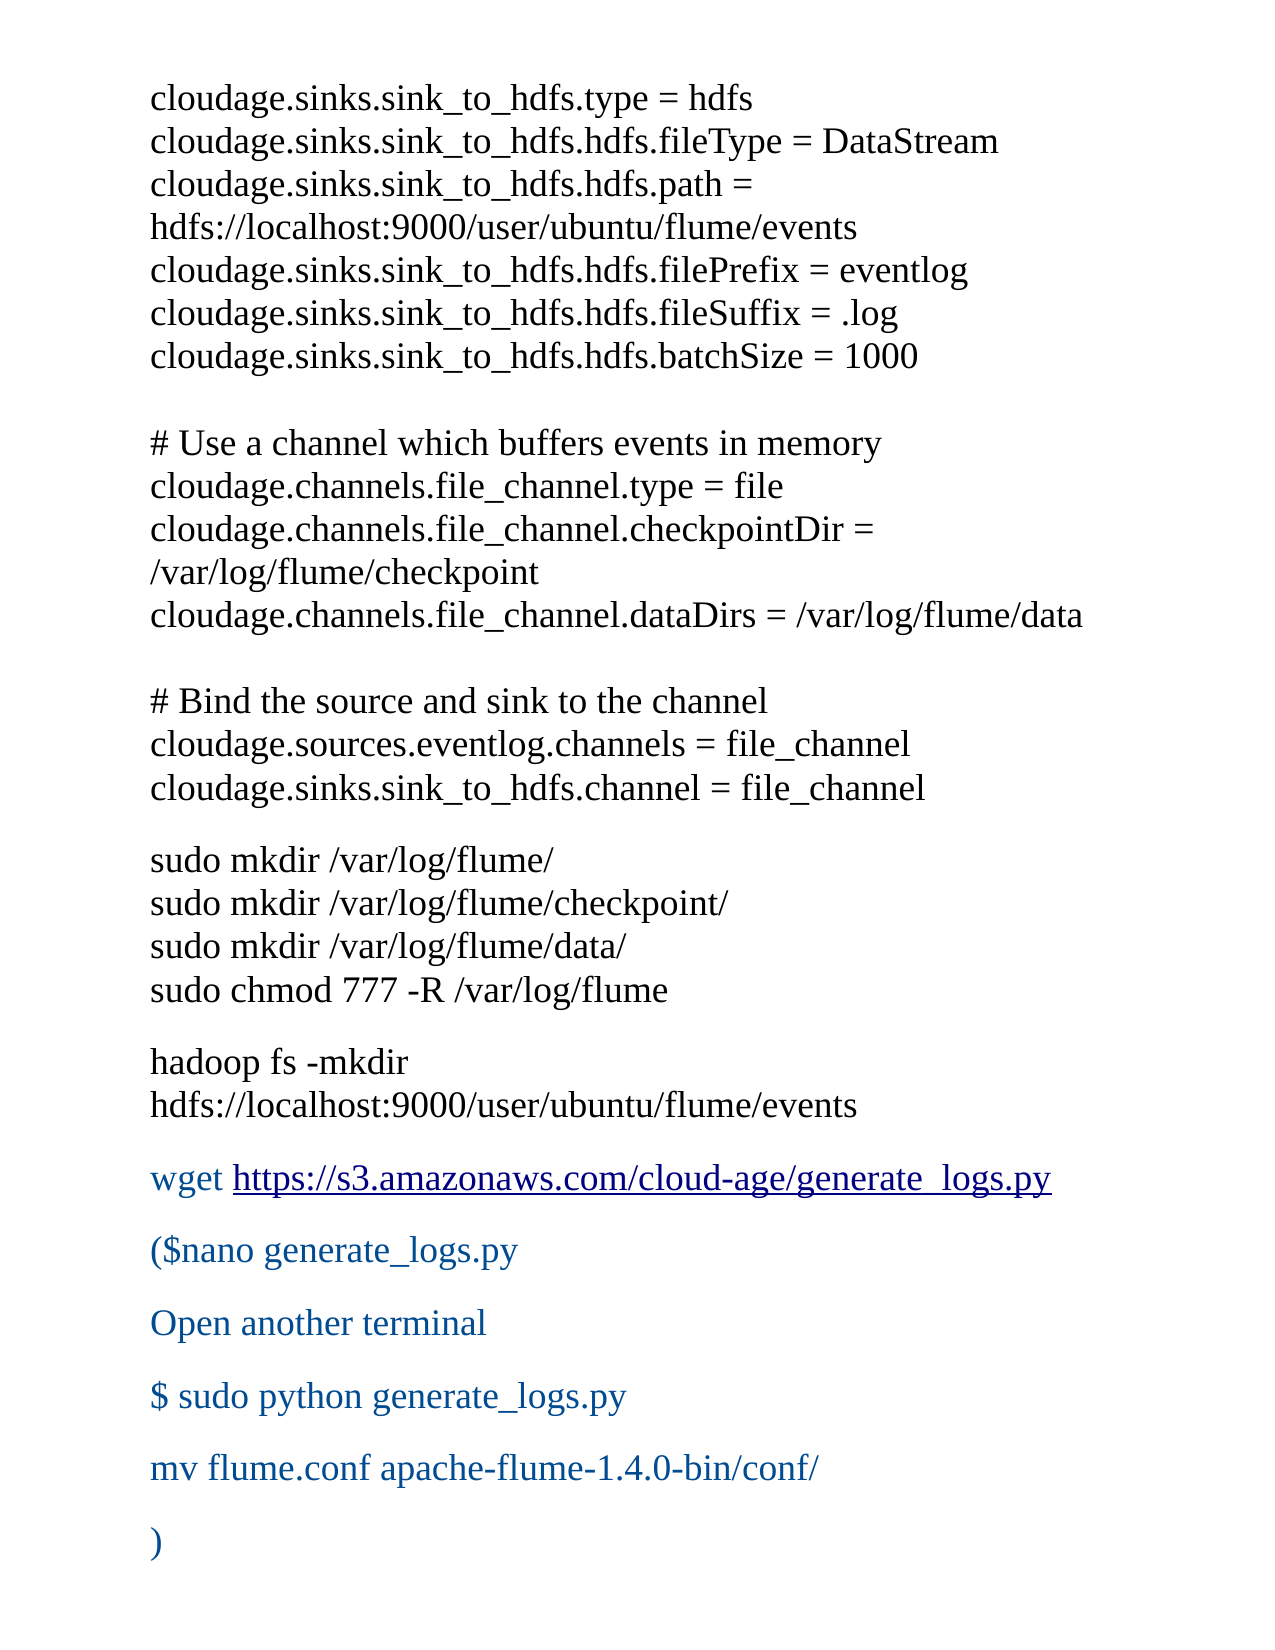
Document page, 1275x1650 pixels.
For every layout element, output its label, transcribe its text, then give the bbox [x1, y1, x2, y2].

text ) [150, 1518, 1125, 1561]
text cloudage.sources.eventlog.channels = file_channel [150, 722, 1125, 765]
text cloudage.sinks.sink_to_hdfs.hdfs.path = hdfs://localhost:9000/user/ubuntu/flume/events [150, 161, 1125, 247]
text sudo mkdir /var/log/flume/ [150, 838, 1125, 881]
text cloudage.sinks.sink_to_hdfs.hdfs.batchSize = 1000 [150, 334, 1125, 377]
text cloudage.channels.file_channel.checkpointDir = /var/log/flume/checkpoint [150, 506, 1125, 592]
text cloudage.sinks.sink_to_hdfs.hdfs.filePrefix = eventlog [150, 247, 1125, 291]
text sudo mkdir /var/log/flume/checkpoint/ [150, 881, 1125, 924]
text ($nano generate_logs.py [150, 1228, 1125, 1271]
text # Use a channel which buffers events in memory [150, 420, 1125, 463]
text cloudage.channels.file_channel.type = file [150, 463, 1125, 506]
text hadoop fs -mkdir hdfs://localhost:9000/user/ubuntu/flume/events [150, 1039, 1125, 1126]
text sudo chmod 777 -R /var/log/flume [150, 967, 1125, 1010]
text sudo mkdir /var/log/flume/data/ [150, 924, 1125, 967]
text cloudage.sinks.sink_to_hdfs.hdfs.fileType = DataStream [150, 118, 1125, 161]
text mv flume.conf apache-flume-1.4.0-bin/conf/ [150, 1446, 1125, 1489]
text cloudage.sinks.sink_to_hdfs.type = hdfs [150, 75, 1125, 118]
text $ sudo python generate_logs.py [150, 1373, 1125, 1416]
text cloudage.sinks.sink_to_hdfs.hdfs.fileSuffix = .log [150, 291, 1125, 334]
text cloudage.sinks.sink_to_hdfs.channel = file_channel [150, 765, 1125, 808]
text Open another terminal [150, 1301, 1125, 1344]
text wget https://s3.amazonaws.com/cloud-age/generate_logs.py [150, 1155, 1125, 1198]
text # Bind the source and sink to the channel [150, 679, 1125, 722]
text cloudage.channels.file_channel.dataDirs = /var/log/flume/data [150, 592, 1125, 636]
